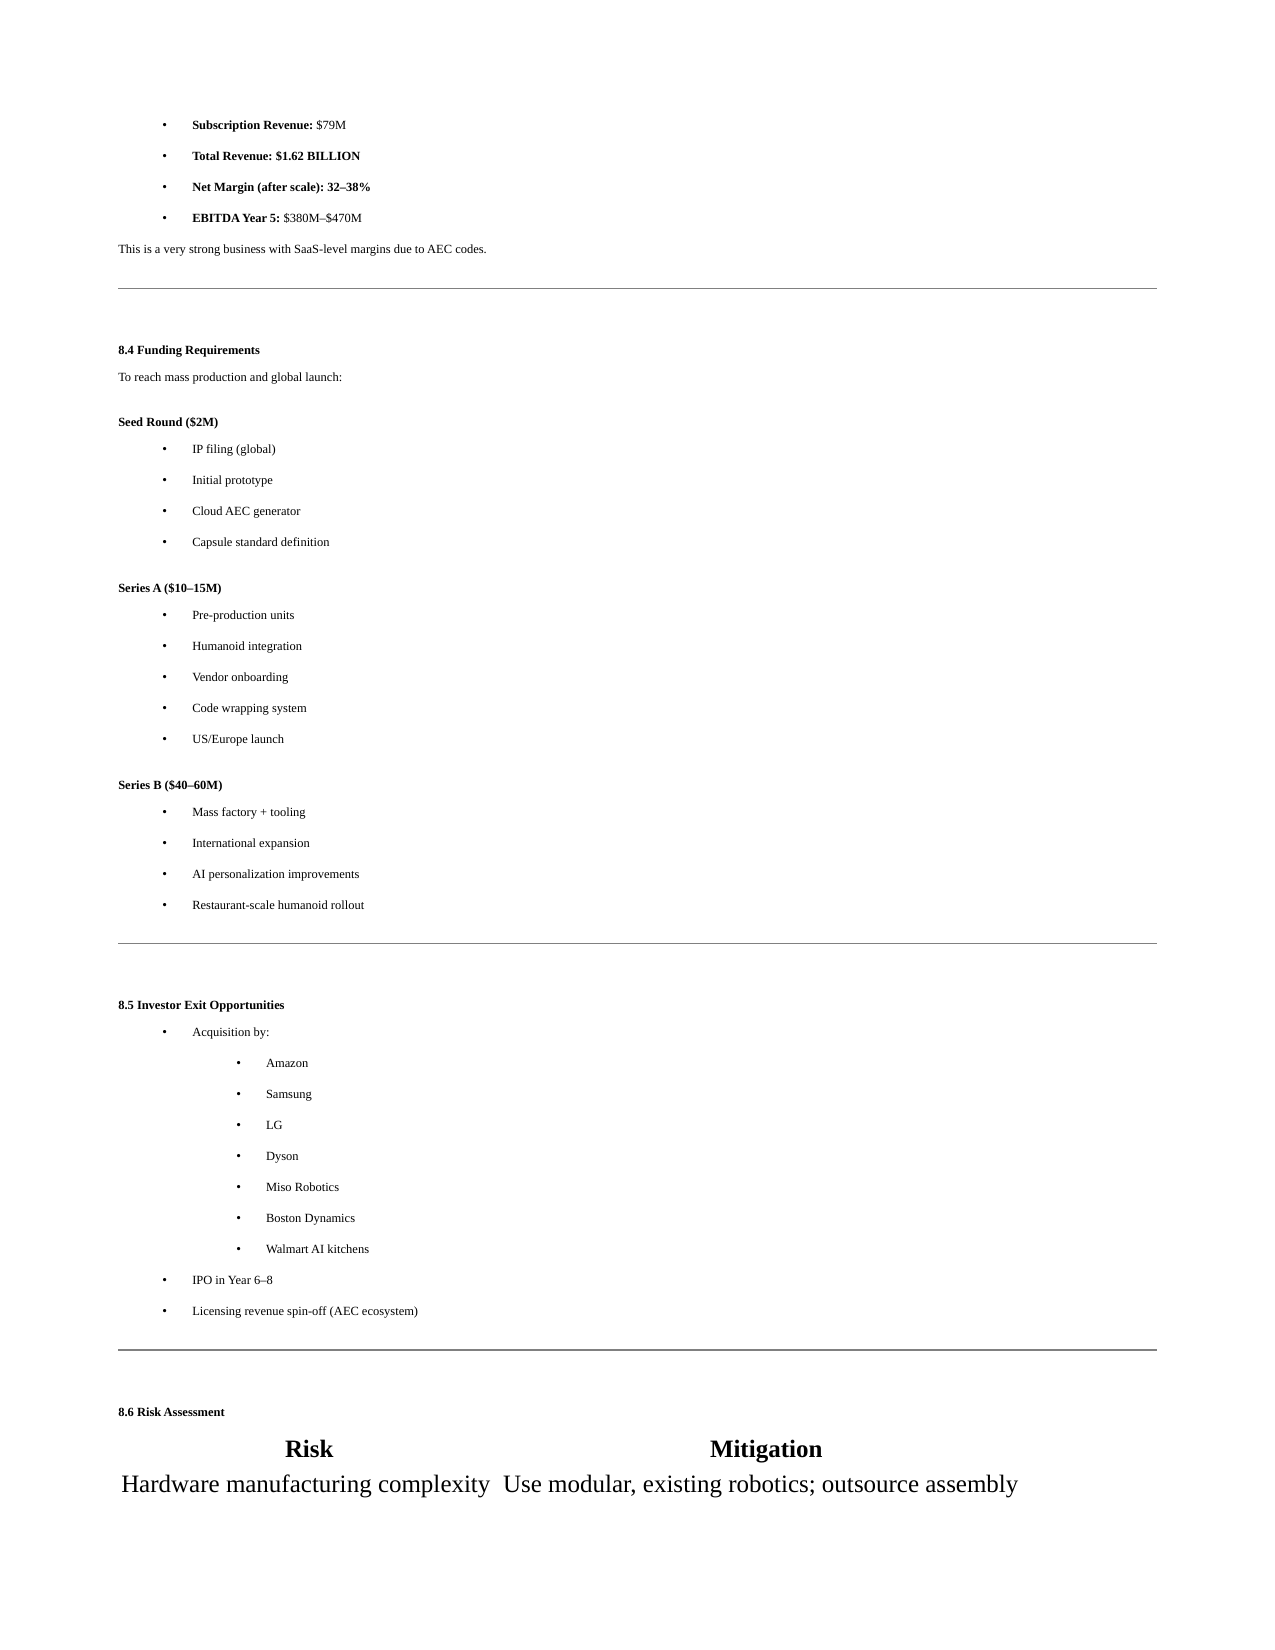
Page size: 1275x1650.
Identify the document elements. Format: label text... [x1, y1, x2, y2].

table_cell Hardware manufacturing complexity [118, 1466, 500, 1500]
list Humanoid integration [162, 639, 1157, 653]
list International expansion [162, 835, 1157, 850]
list Capsule standard definition [162, 535, 1157, 549]
list Amazon [236, 1056, 1157, 1070]
list IP filing (global) [162, 442, 1157, 456]
list Boston Dynamics [236, 1211, 1157, 1225]
list Pre-production units [162, 608, 1157, 622]
list US/Europe launch [162, 732, 1157, 746]
subtitle 8.4 Funding Requirements [118, 343, 1157, 357]
list Cloud AEC generator [162, 504, 1157, 518]
list AI personalization improvements [162, 866, 1157, 881]
text This is a very strong business with SaaS-level margins due to AEC codes. [118, 242, 1157, 257]
subtitle Series B ($40–60M) [118, 777, 1157, 792]
subtitle 8.6 Risk Assessment [118, 1404, 1157, 1419]
list Restaurant-scale humanoid rollout [162, 897, 1157, 912]
text To reach mass production and global launch: [118, 369, 1157, 384]
list Vendor onboarding [162, 670, 1157, 684]
subtitle Series A ($10–15M) [118, 581, 1157, 595]
list Walmart AI kitchens [236, 1242, 1157, 1256]
list Samsung [236, 1087, 1157, 1101]
list Code wrapping system [162, 701, 1157, 715]
list Dyson [236, 1149, 1157, 1163]
list Net Margin (after scale): 32–38% [162, 180, 1157, 194]
list IPO in Year 6–8 [162, 1273, 1157, 1287]
list Licensing revenue spin-off (AEC ecosystem) [162, 1304, 1157, 1318]
list Miso Robotics [236, 1180, 1157, 1194]
list Mass factory + tooling [162, 804, 1157, 819]
list Subscription Revenue: $79M [162, 118, 1157, 132]
table_header Risk [118, 1431, 500, 1466]
subtitle 8.5 Investor Exit Opportunities [118, 998, 1157, 1012]
list Total Revenue: $1.62 BILLION [162, 149, 1157, 163]
list LG [236, 1118, 1157, 1132]
table_header Mitigation [500, 1431, 1032, 1466]
table_cell Use modular, existing robotics; outsource assembly [500, 1466, 1032, 1500]
list Initial prototype [162, 473, 1157, 487]
list EBITDA Year 5: $380M–$470M [162, 211, 1157, 226]
list Acquisition by: [162, 1024, 1157, 1039]
subtitle Seed Round ($2M) [118, 415, 1157, 429]
